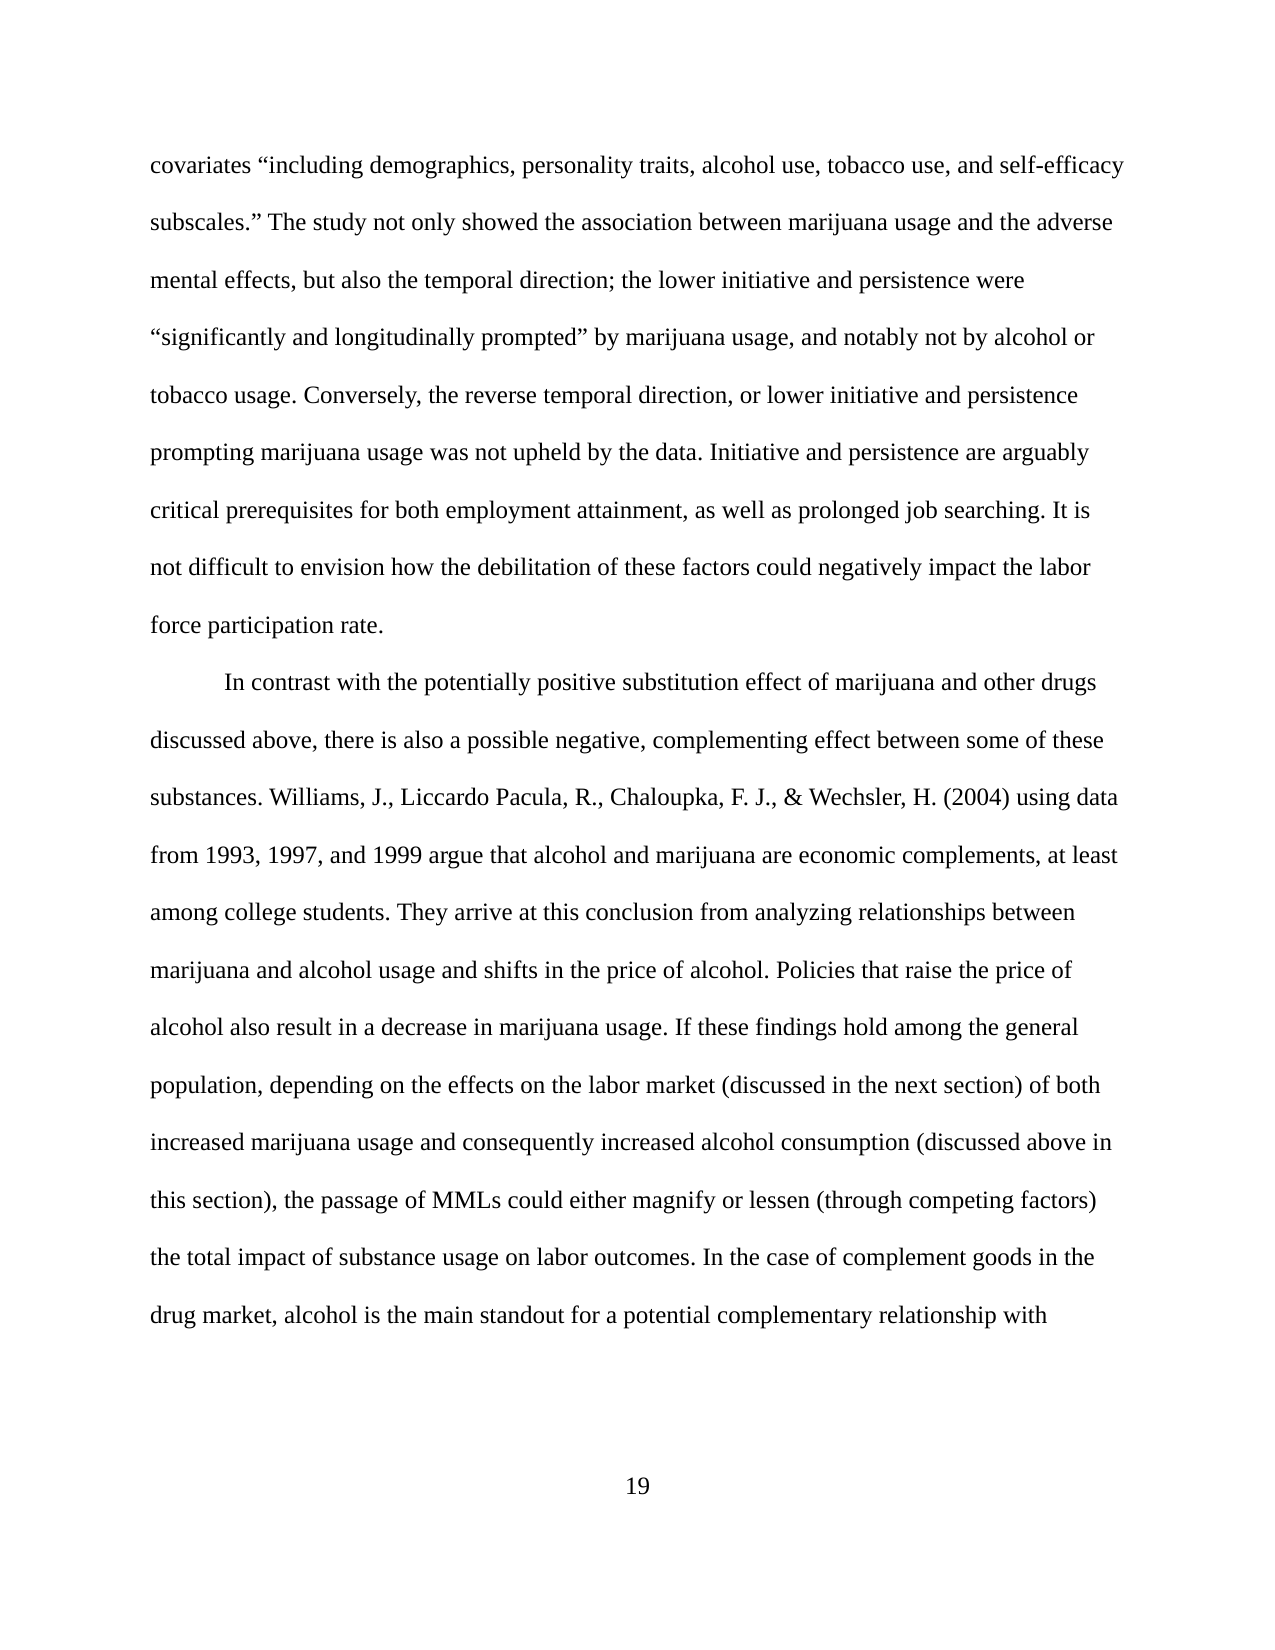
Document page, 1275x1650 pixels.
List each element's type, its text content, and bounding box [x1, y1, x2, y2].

text covariates “including demographics, personality traits, alcohol use, tobacco use, and self-efficacy subscales.” The study not only showed the association between marijuana usage and the adverse mental effects, but also the temporal direction; the lower initiative and persistence were “significantly and longitudinally prompted” by marijuana usage, and notably not by alcohol or tobacco usage. Conversely, the reverse temporal direction, or lower initiative and persistence prompting marijuana usage was not upheld by the data. Initiative and persistence are arguably critical prerequisites for both employment attainment, as well as prolonged job searching. It is not difficult to envision how the debilitation of these factors could negatively impact the labor force participation rate. [150, 150, 1125, 639]
text In contrast with the potentially positive substitution effect of marijuana and other drugs discussed above, there is also a possible negative, complementing effect between some of these substances. Williams, J., Liccardo Pacula, R., Chaloupka, F. J., & Wechsler, H. (2004) using data from 1993, 1997, and 1999 argue that alcohol and marijuana are economic complements, at least among college students. They arrive at this conclusion from analyzing relationships between marijuana and alcohol usage and shifts in the price of alcohol. Policies that raise the price of alcohol also result in a decrease in marijuana usage. If these findings hold among the general population, depending on the effects on the labor market (discussed in the next section) of both increased marijuana usage and consequently increased alcohol consumption (discussed above in this section), the passage of MMLs could either magnify or lessen (through competing factors) the total impact of substance usage on labor outcomes. In the case of complement goods in the drug market, alcohol is the main standout for a potential complementary relationship with [150, 667, 1125, 1329]
